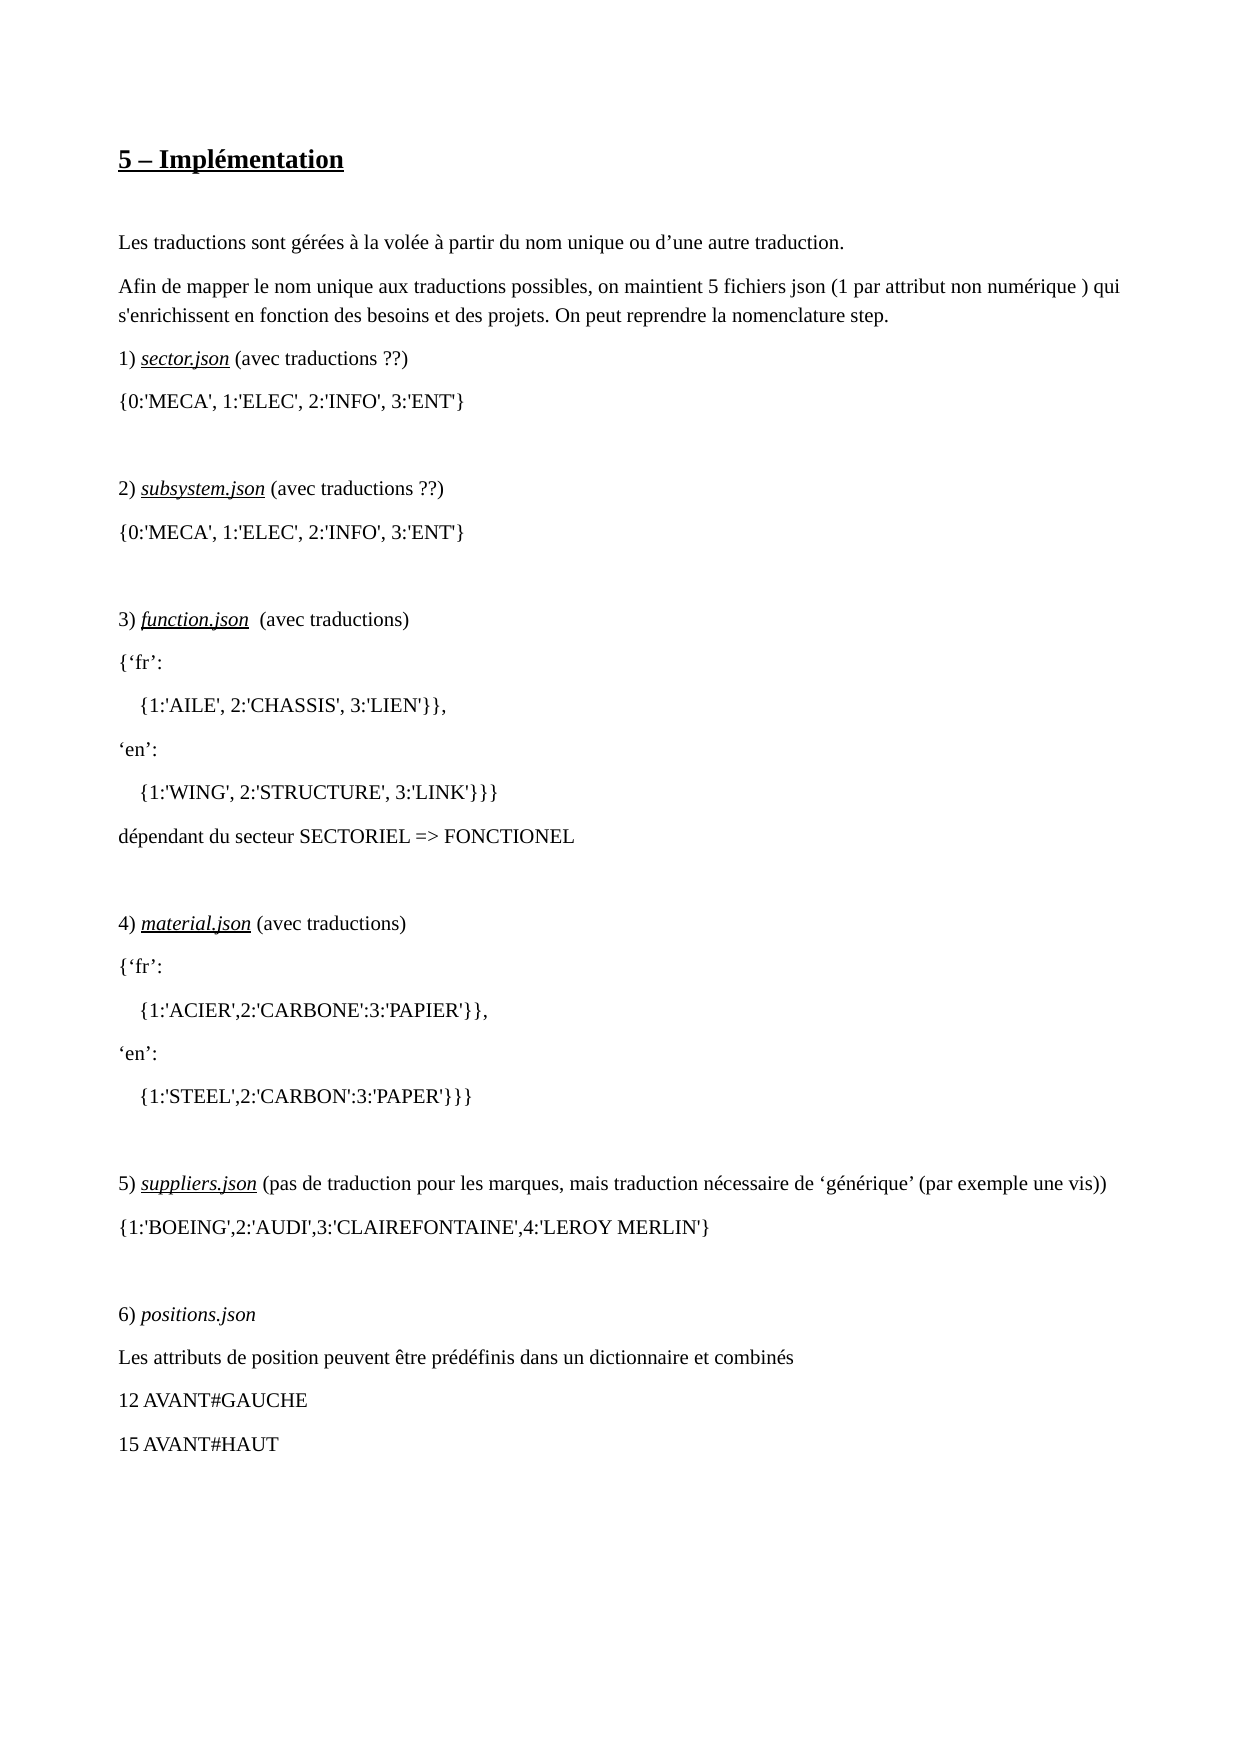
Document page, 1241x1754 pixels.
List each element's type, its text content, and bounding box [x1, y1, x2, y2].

text Les attributs de position peuvent être prédéfinis dans un dictionnaire et combinés [118, 1345, 1122, 1369]
text Les traductions sont gérées à la volée à partir du nom unique ou d’une autre traduction. [118, 230, 1122, 254]
text 5) suppliers.json (pas de traduction pour les marques, mais traduction nécessaire de ‘générique’ (par exemple une vis)) [118, 1171, 1122, 1195]
text 6) positions.json [118, 1302, 1122, 1326]
text 1) sector.json (avec traductions ??) [118, 346, 1122, 370]
text dépendant du secteur SECTORIEL => FONCTIONEL [118, 824, 1122, 848]
text Afin de mapper le nom unique aux traductions possibles, on maintient 5 fichiers json (1 par attribut non numérique ) qui s'enrichissent en fonction des besoins et des projets. On peut reprendre la nomenclature step. [118, 274, 1122, 327]
text {0:'MECA', 1:'ELEC', 2:'INFO', 3:'ENT'} [118, 389, 1122, 413]
text {1:'BOEING',2:'AUDI',3:'CLAIREFONTAINE',4:'LEROY MERLIN'} [118, 1215, 1122, 1239]
text {‘fr’: [118, 650, 1122, 674]
text {1:'AILE', 2:'CHASSIS', 3:'LIEN'}}, [118, 693, 1122, 717]
text {1:'STEEL',2:'CARBON':3:'PAPER'}}} [118, 1084, 1122, 1108]
text 12 AVANT#GAUCHE [118, 1388, 1122, 1412]
text 15 AVANT#HAUT [118, 1432, 1122, 1456]
text ‘en’: [118, 737, 1122, 761]
text {0:'MECA', 1:'ELEC', 2:'INFO', 3:'ENT'} [118, 520, 1122, 544]
text ‘en’: [118, 1041, 1122, 1065]
text {‘fr’: [118, 954, 1122, 978]
text {1:'WING', 2:'STRUCTURE', 3:'LINK'}}} [118, 780, 1122, 804]
text 3) function.json (avec traductions) [118, 607, 1122, 631]
text 4) material.json (avec traductions) [118, 911, 1122, 935]
text 2) subsystem.json (avec traductions ??) [118, 476, 1122, 500]
text {1:'ACIER',2:'CARBONE':3:'PAPIER'}}, [118, 997, 1122, 1022]
subtitle 5 – Implémentation [118, 143, 1122, 174]
